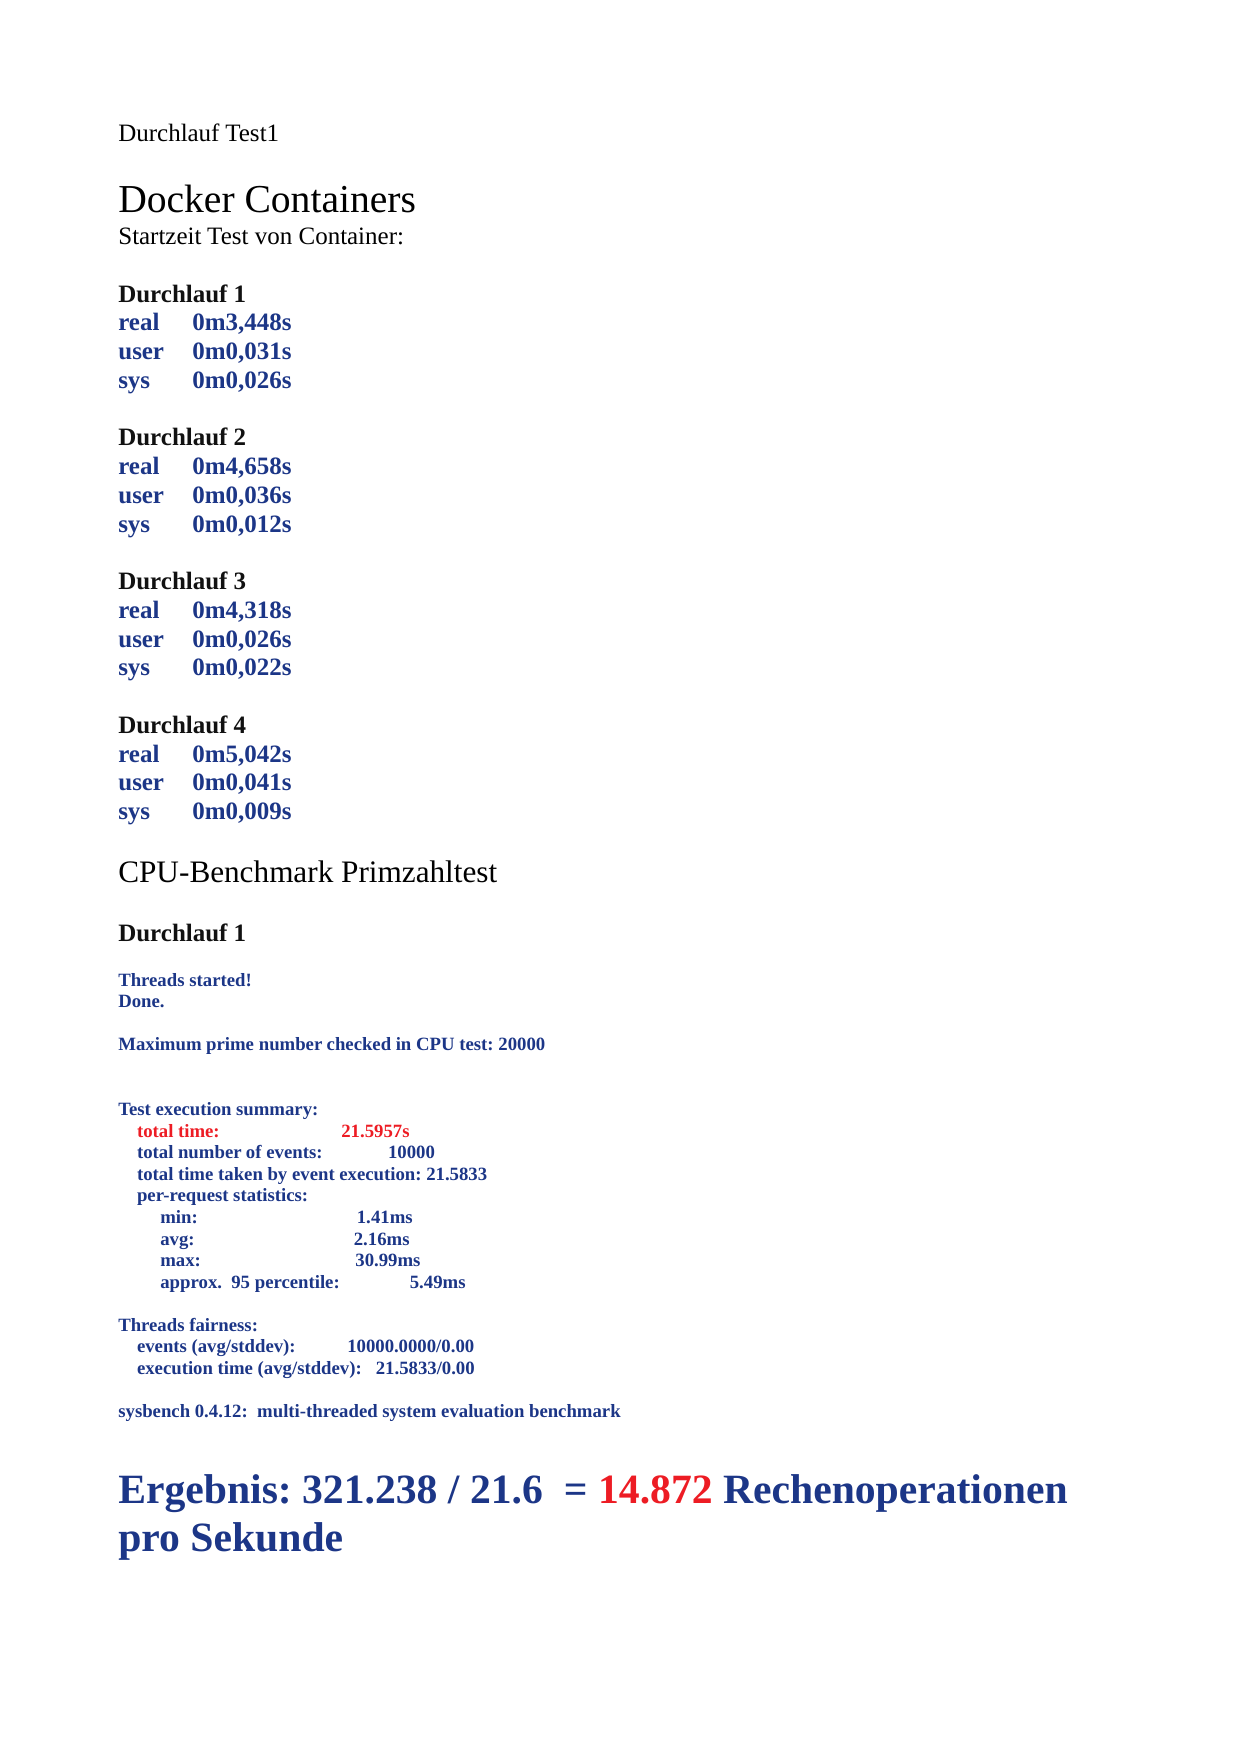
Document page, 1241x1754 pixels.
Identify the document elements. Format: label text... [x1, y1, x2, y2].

text Durchlauf 3 [118, 566, 1122, 595]
text Startzeit Test von Container: [118, 221, 1122, 250]
text total time: 21.5957s [118, 1119, 1122, 1141]
text execution time (avg/stddev): 21.5833/0.00 [118, 1357, 1122, 1378]
text sys 0m0,012s [118, 509, 1122, 537]
text user 0m0,026s [118, 624, 1122, 652]
text Durchlauf 4 [118, 710, 1122, 739]
text sys 0m0,009s [118, 796, 1122, 825]
text Threads started! [118, 969, 1122, 990]
text total number of events: 10000 [118, 1141, 1122, 1163]
text Docker Containers [118, 176, 1122, 221]
text max: 30.99ms [118, 1249, 1122, 1271]
text Durchlauf 1 [118, 279, 1122, 307]
text real 0m4,658s [118, 451, 1122, 480]
text approx. 95 percentile: 5.49ms [118, 1271, 1122, 1292]
text real 0m3,448s [118, 307, 1122, 336]
text Maximum prime number checked in CPU test: 20000 [118, 1033, 1122, 1055]
text sys 0m0,022s [118, 652, 1122, 681]
text Durchlauf Test1 [118, 118, 1122, 147]
text total time taken by event execution: 21.5833 [118, 1163, 1122, 1184]
text avg: 2.16ms [118, 1227, 1122, 1249]
text user 0m0,036s [118, 480, 1122, 509]
text Durchlauf 1 [118, 918, 1122, 947]
text sys 0m0,026s [118, 365, 1122, 394]
text sysbench 0.4.12: multi-threaded system evaluation benchmark [118, 1400, 1122, 1421]
text per-request statistics: [118, 1184, 1122, 1206]
text real 0m4,318s [118, 595, 1122, 624]
text min: 1.41ms [118, 1206, 1122, 1227]
text CPU-Benchmark Primzahltest [118, 854, 1122, 889]
text Threads fairness: [118, 1314, 1122, 1335]
text Ergebnis: 321.238 / 21.6 = 14.872 Rechenoperationen pro Sekunde [118, 1464, 1122, 1560]
text user 0m0,031s [118, 336, 1122, 365]
text events (avg/stddev): 10000.0000/0.00 [118, 1335, 1122, 1357]
text user 0m0,041s [118, 767, 1122, 796]
text Durchlauf 2 [118, 422, 1122, 451]
text Test execution summary: [118, 1098, 1122, 1119]
text Done. [118, 990, 1122, 1012]
text real 0m5,042s [118, 739, 1122, 767]
